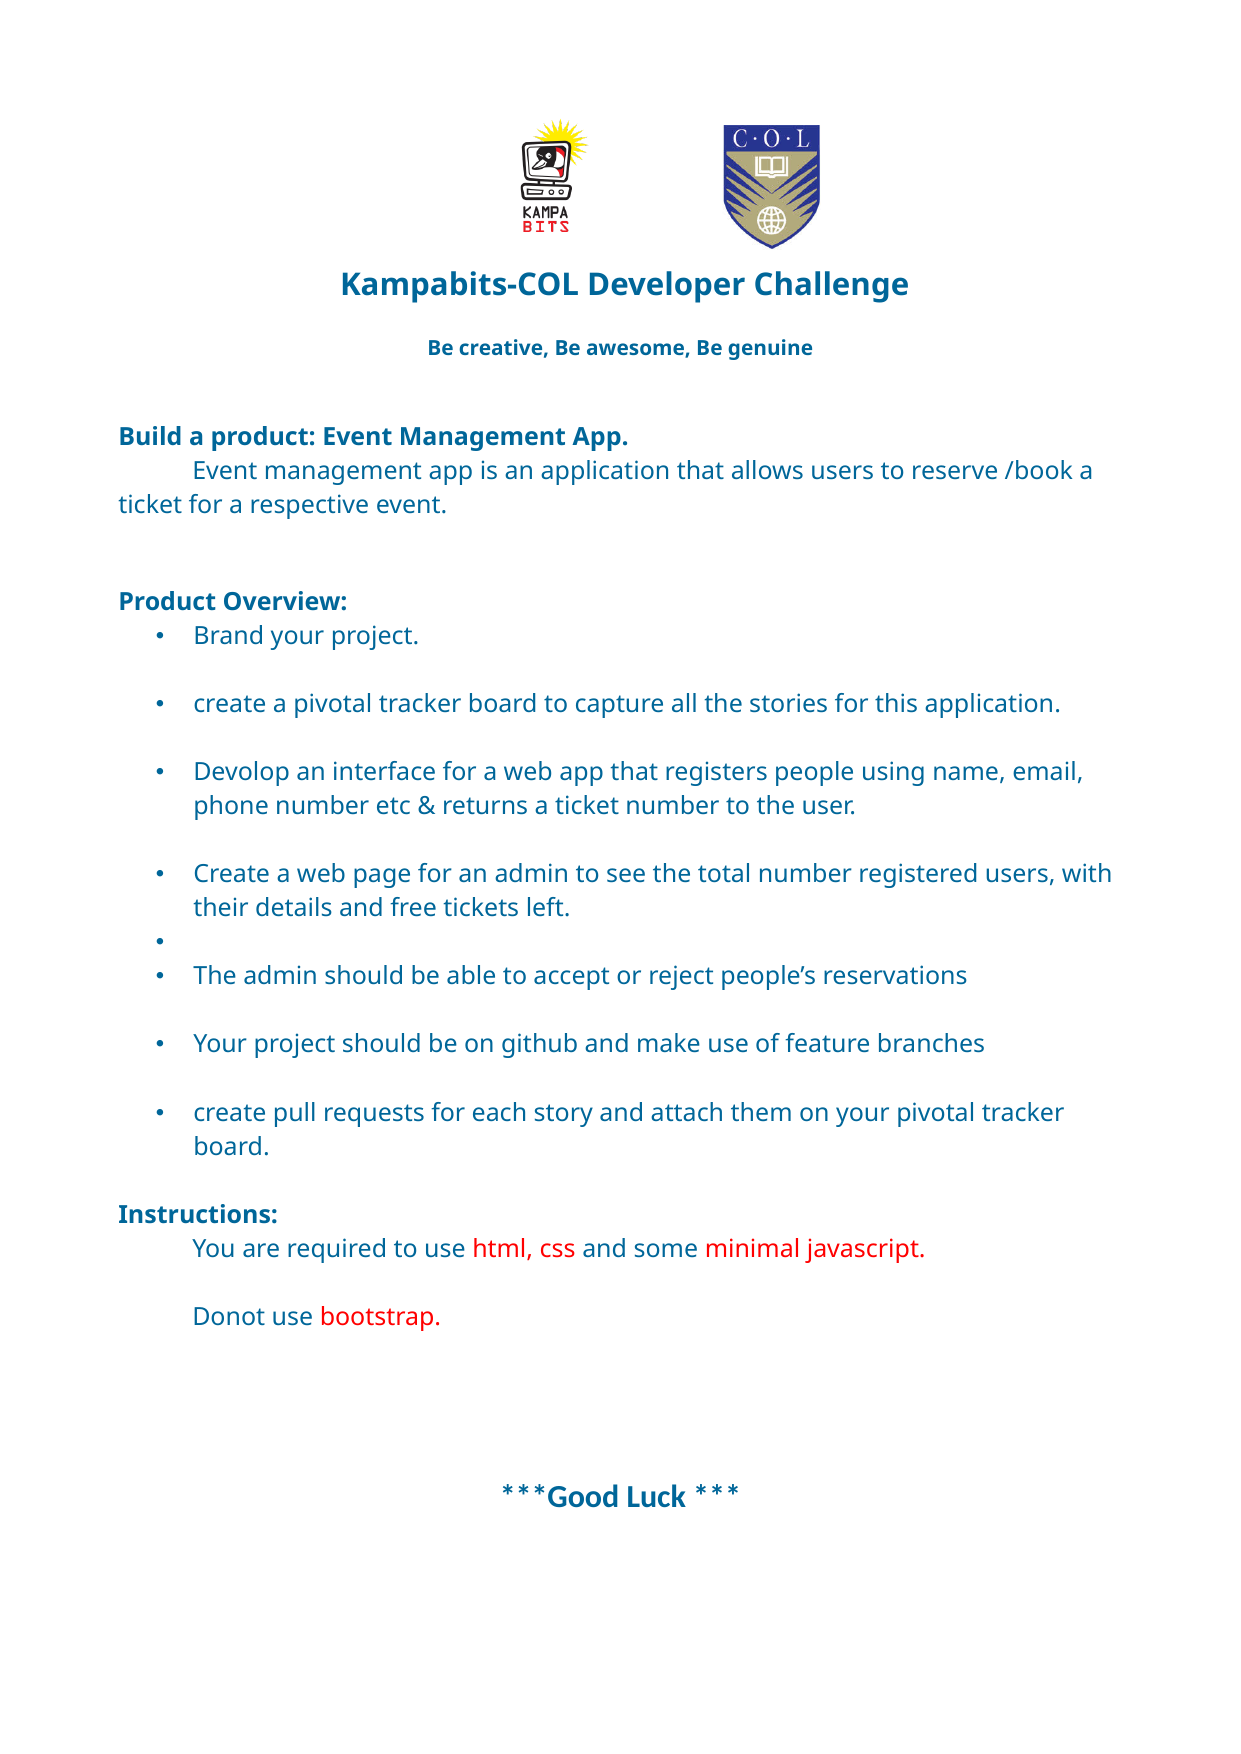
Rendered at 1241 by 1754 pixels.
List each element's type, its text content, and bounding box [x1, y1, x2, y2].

text Instructions: [118, 1196, 1122, 1230]
text Event management app is an application that allows users to reserve /book a ticket for a respective event. [118, 452, 1122, 520]
text Be creative, Be awesome, Be genuine [118, 333, 1122, 361]
picture [504, 118, 592, 242]
picture [722, 125, 821, 250]
text ***Good Luck *** [118, 1476, 1122, 1515]
list create pull requests for each story and attach them on your pivotal tracker board. [156, 1094, 1122, 1162]
text Product Overview: [118, 583, 1122, 617]
list Brand your project. [156, 617, 1122, 651]
list create a pivotal tracker board to capture all the stories for this application. [156, 685, 1122, 719]
list The admin should be able to accept or reject people’s reservations [156, 958, 1122, 992]
text Donot use bootstrap. [118, 1298, 1122, 1333]
text Build a product: Event Management App. [118, 418, 1122, 452]
text You are required to use html, css and some minimal javascript. [118, 1230, 1122, 1264]
list Your project should be on github and make use of feature branches [156, 1026, 1122, 1060]
list Create a web page for an admin to see the total number registered users, with their details and free tickets left. [156, 856, 1122, 924]
text Kampabits-COL Developer Challenge [118, 262, 1122, 304]
list Devolop an interface for a web app that registers people using name, email, phone number etc & returns a ticket number to the user. [156, 753, 1122, 822]
